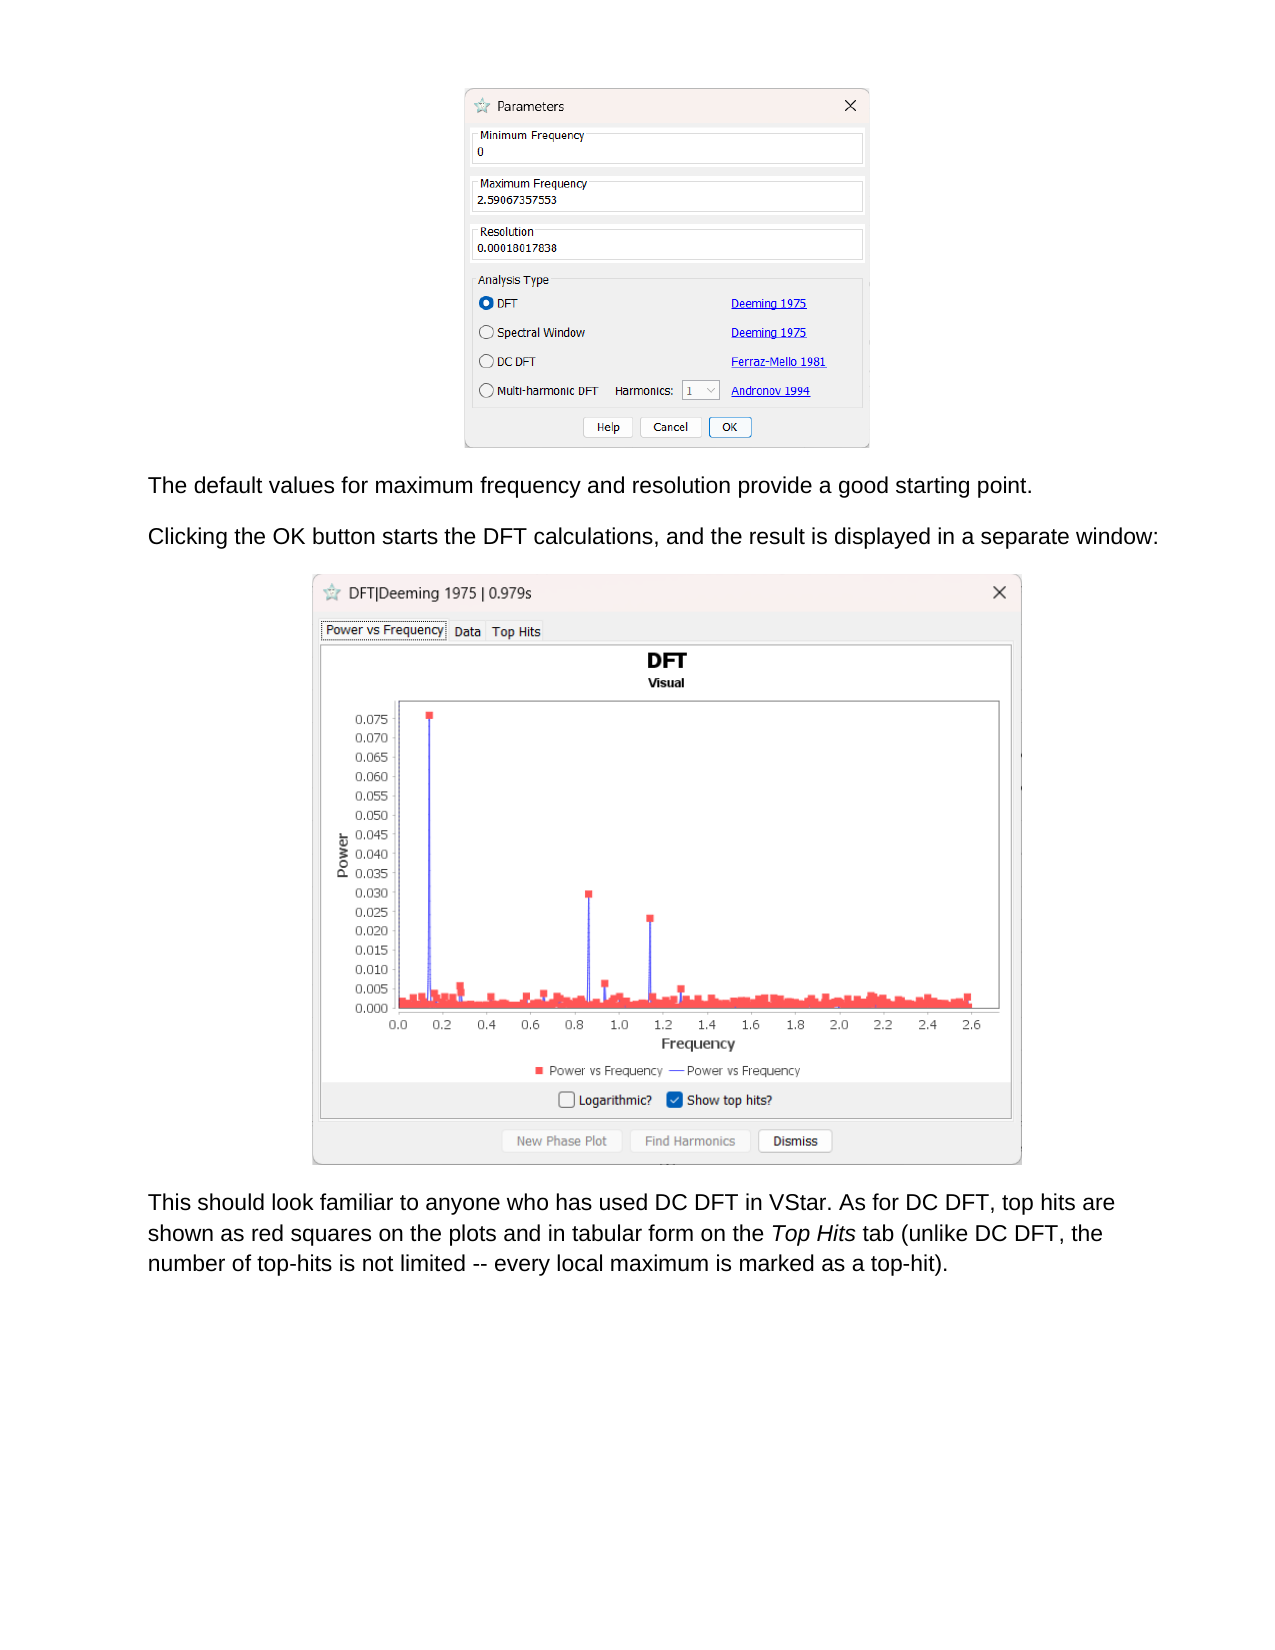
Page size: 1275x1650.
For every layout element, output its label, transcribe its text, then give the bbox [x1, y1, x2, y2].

text Clicking the OK button starts the DFT calculations, and the result is displayed in a separate window: [148, 523, 1186, 549]
text This should look familiar to anyone who has used DC DFT in VStar. As for DC DFT, top hits are shown as red squares on the plots and in tabular form on the Top Hits tab (unlike DC DFT, the number of top-hits is not limited -- every local maximum is marked as a top-hit). [148, 1189, 1186, 1276]
text The default values for maximum frequency and resolution provide a good starting point. [148, 472, 1186, 498]
